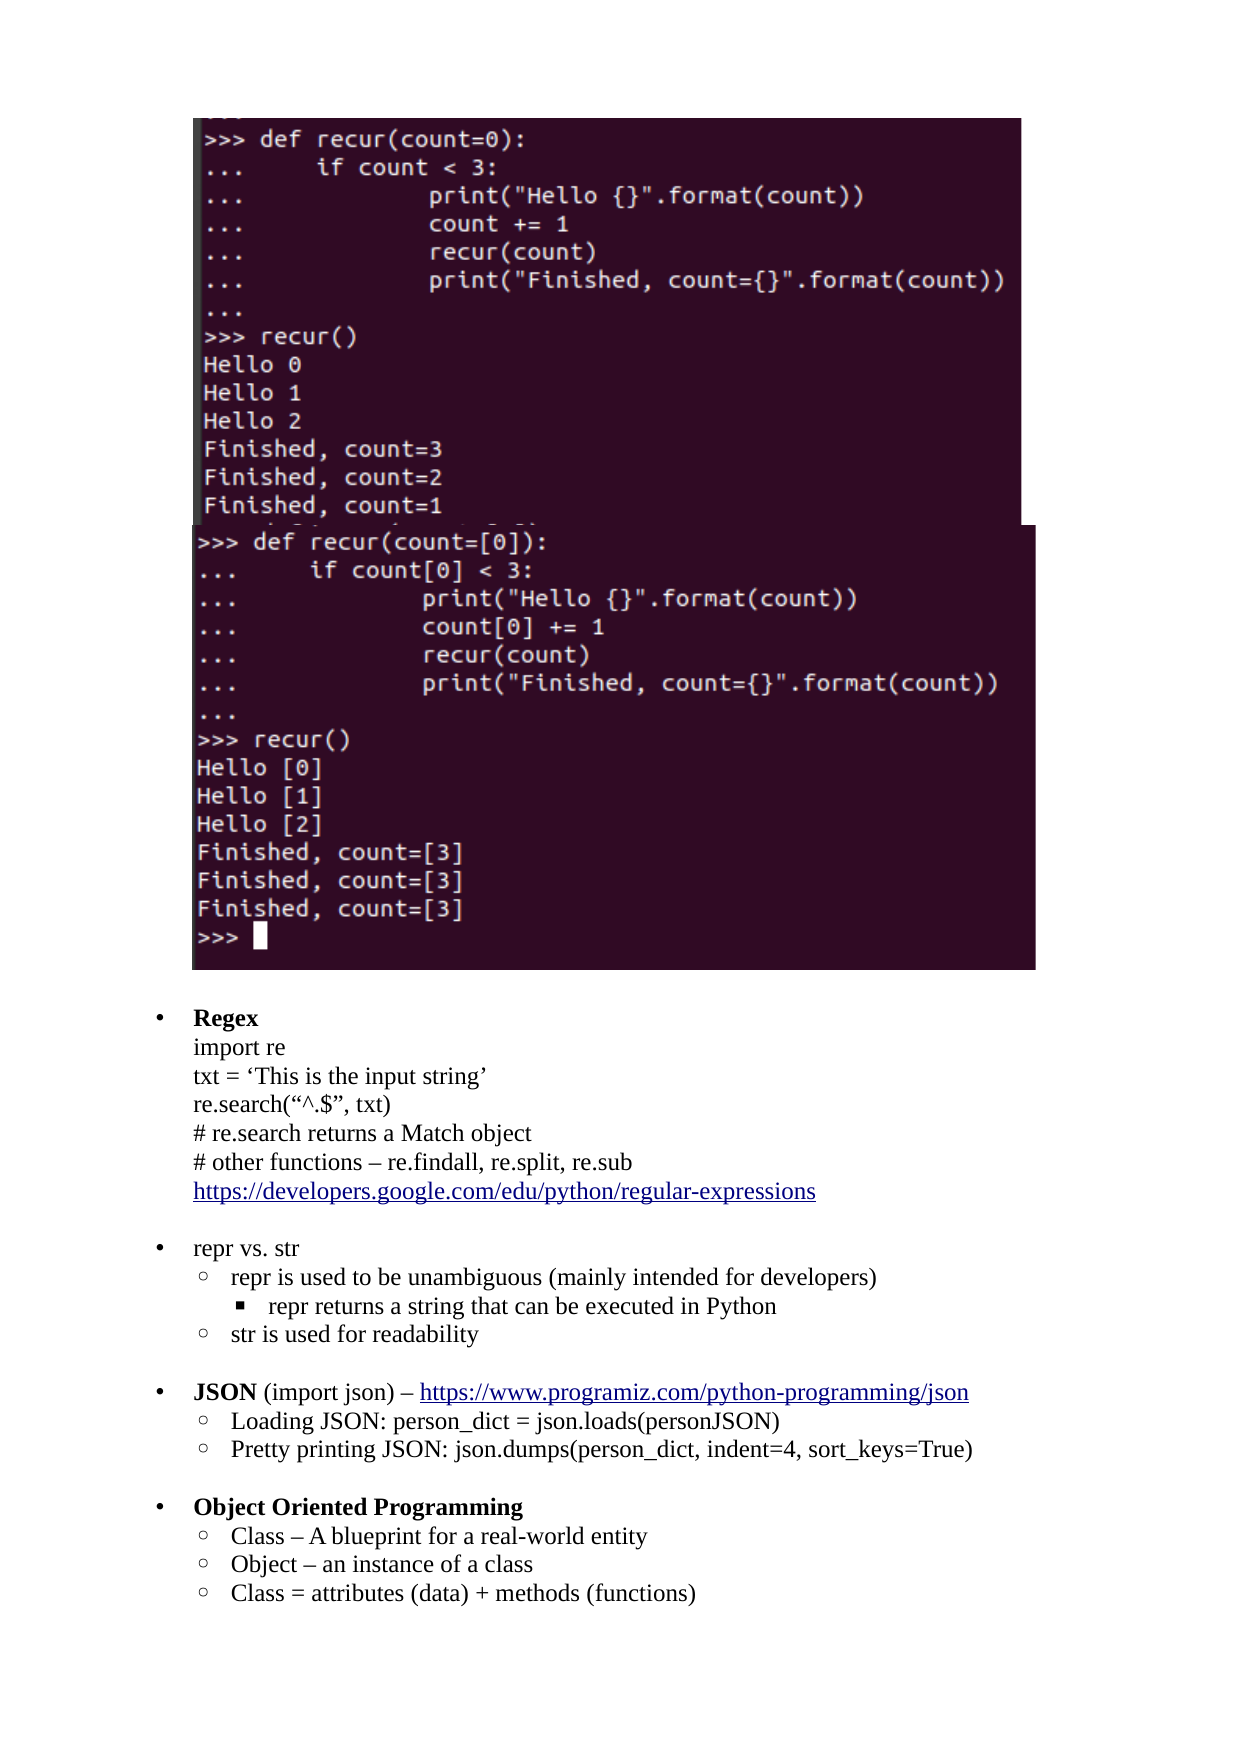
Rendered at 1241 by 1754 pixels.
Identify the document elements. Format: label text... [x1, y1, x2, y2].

list Loading JSON: person_dict = json.loads(personJSON) [193, 1406, 1122, 1434]
list # other functions – re.findall, re.split, re.sub [156, 1147, 1122, 1176]
list repr is used to be unambiguous (mainly intended for developers) [193, 1262, 1122, 1291]
list Object – an instance of a class [193, 1549, 1122, 1578]
list Class = attributes (data) + methods (functions) [193, 1578, 1122, 1607]
list repr returns a string that can be executed in Python [231, 1291, 1122, 1319]
list Regex [156, 1003, 1122, 1032]
list re.search(“^.$”, txt) [156, 1089, 1122, 1118]
list repr vs. str [156, 1233, 1122, 1262]
picture [192, 118, 1036, 970]
list txt = ‘This is the input string’ [156, 1061, 1122, 1089]
list str is used for readability [193, 1319, 1122, 1348]
list https://developers.google.com/edu/python/regular-expressions [156, 1176, 1122, 1204]
list Class – A blueprint for a real-world entity [193, 1521, 1122, 1549]
list JSON (import json) – https://www.programiz.com/python-programming/json [156, 1377, 1122, 1406]
list Object Oriented Programming [156, 1492, 1122, 1521]
list # re.search returns a Match object [156, 1118, 1122, 1147]
list import re [156, 1032, 1122, 1061]
list Pretty printing JSON: json.dumps(person_dict, indent=4, sort_keys=True) [193, 1434, 1122, 1463]
